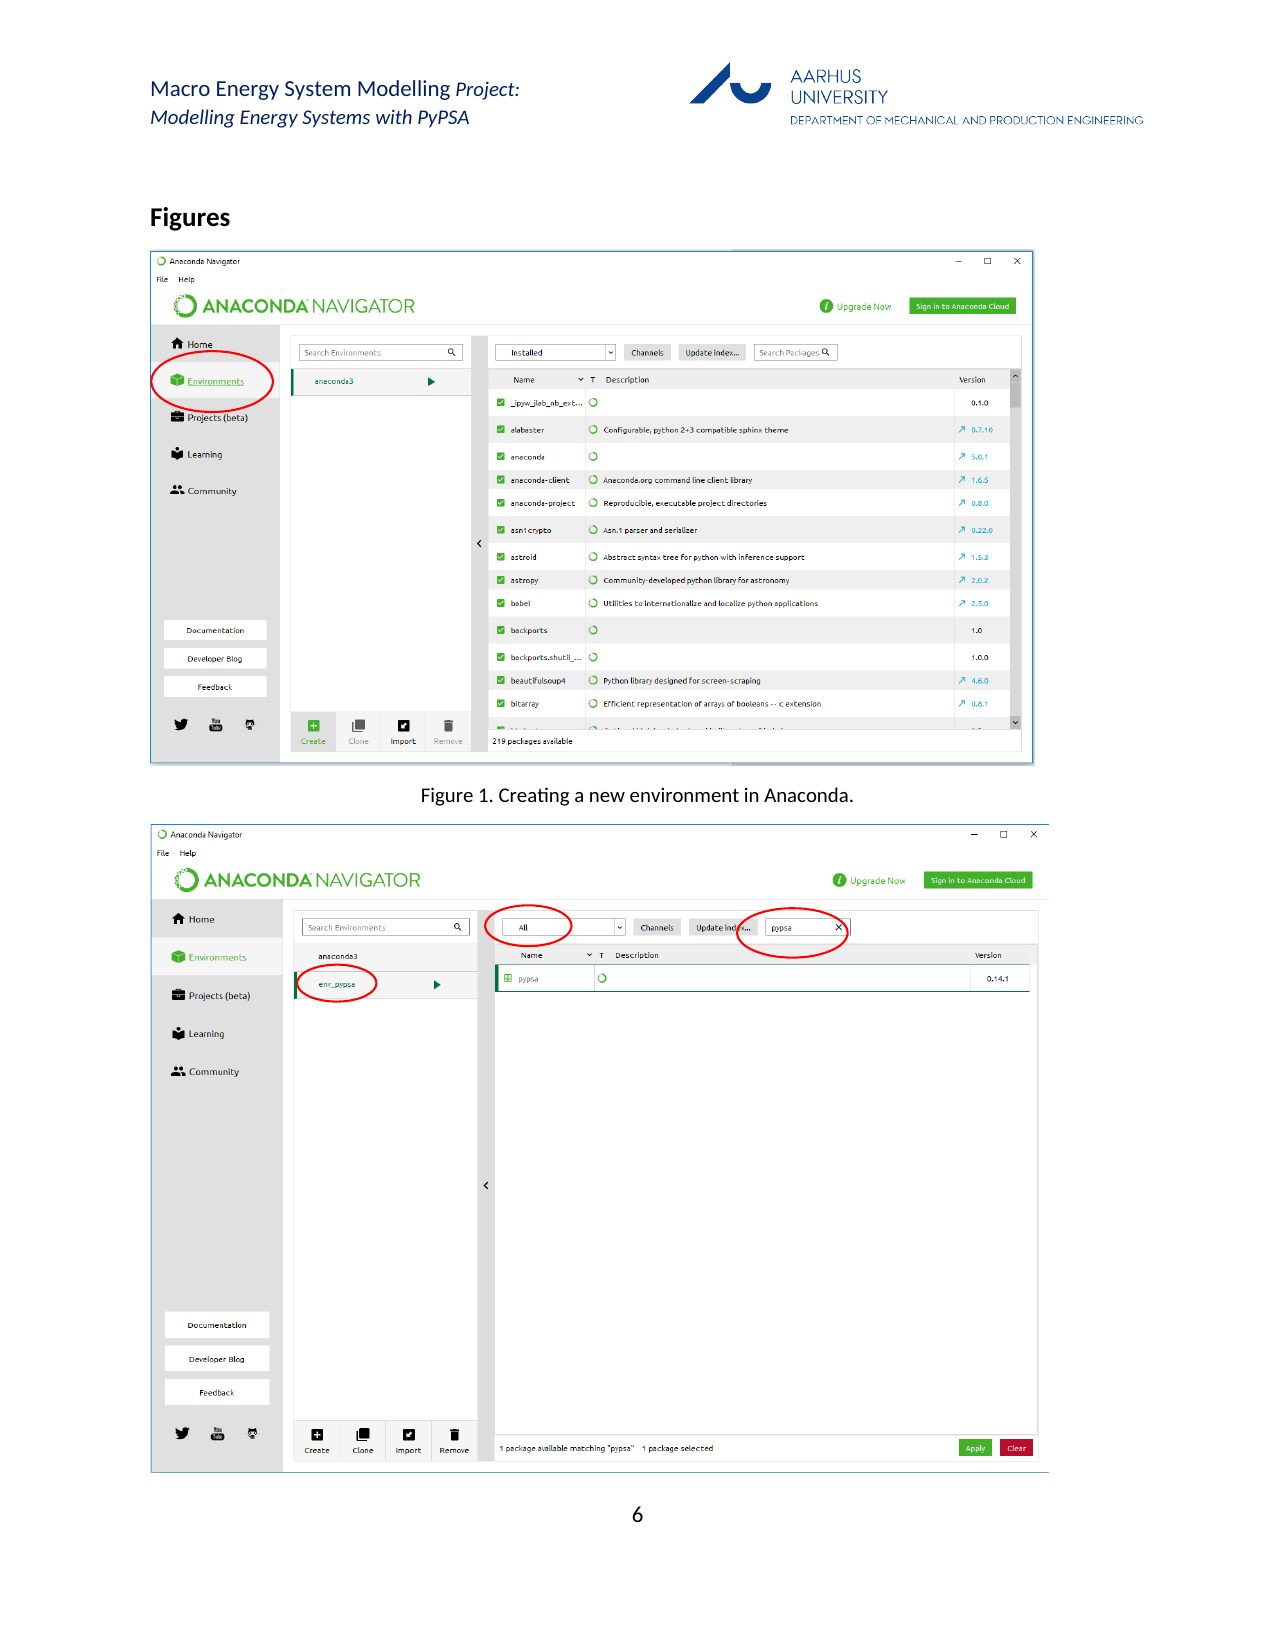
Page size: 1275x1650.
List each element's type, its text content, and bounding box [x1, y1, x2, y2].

text Figures [150, 200, 1125, 233]
text Figure 1. Creating a new environment in Anaconda. [150, 782, 1125, 808]
